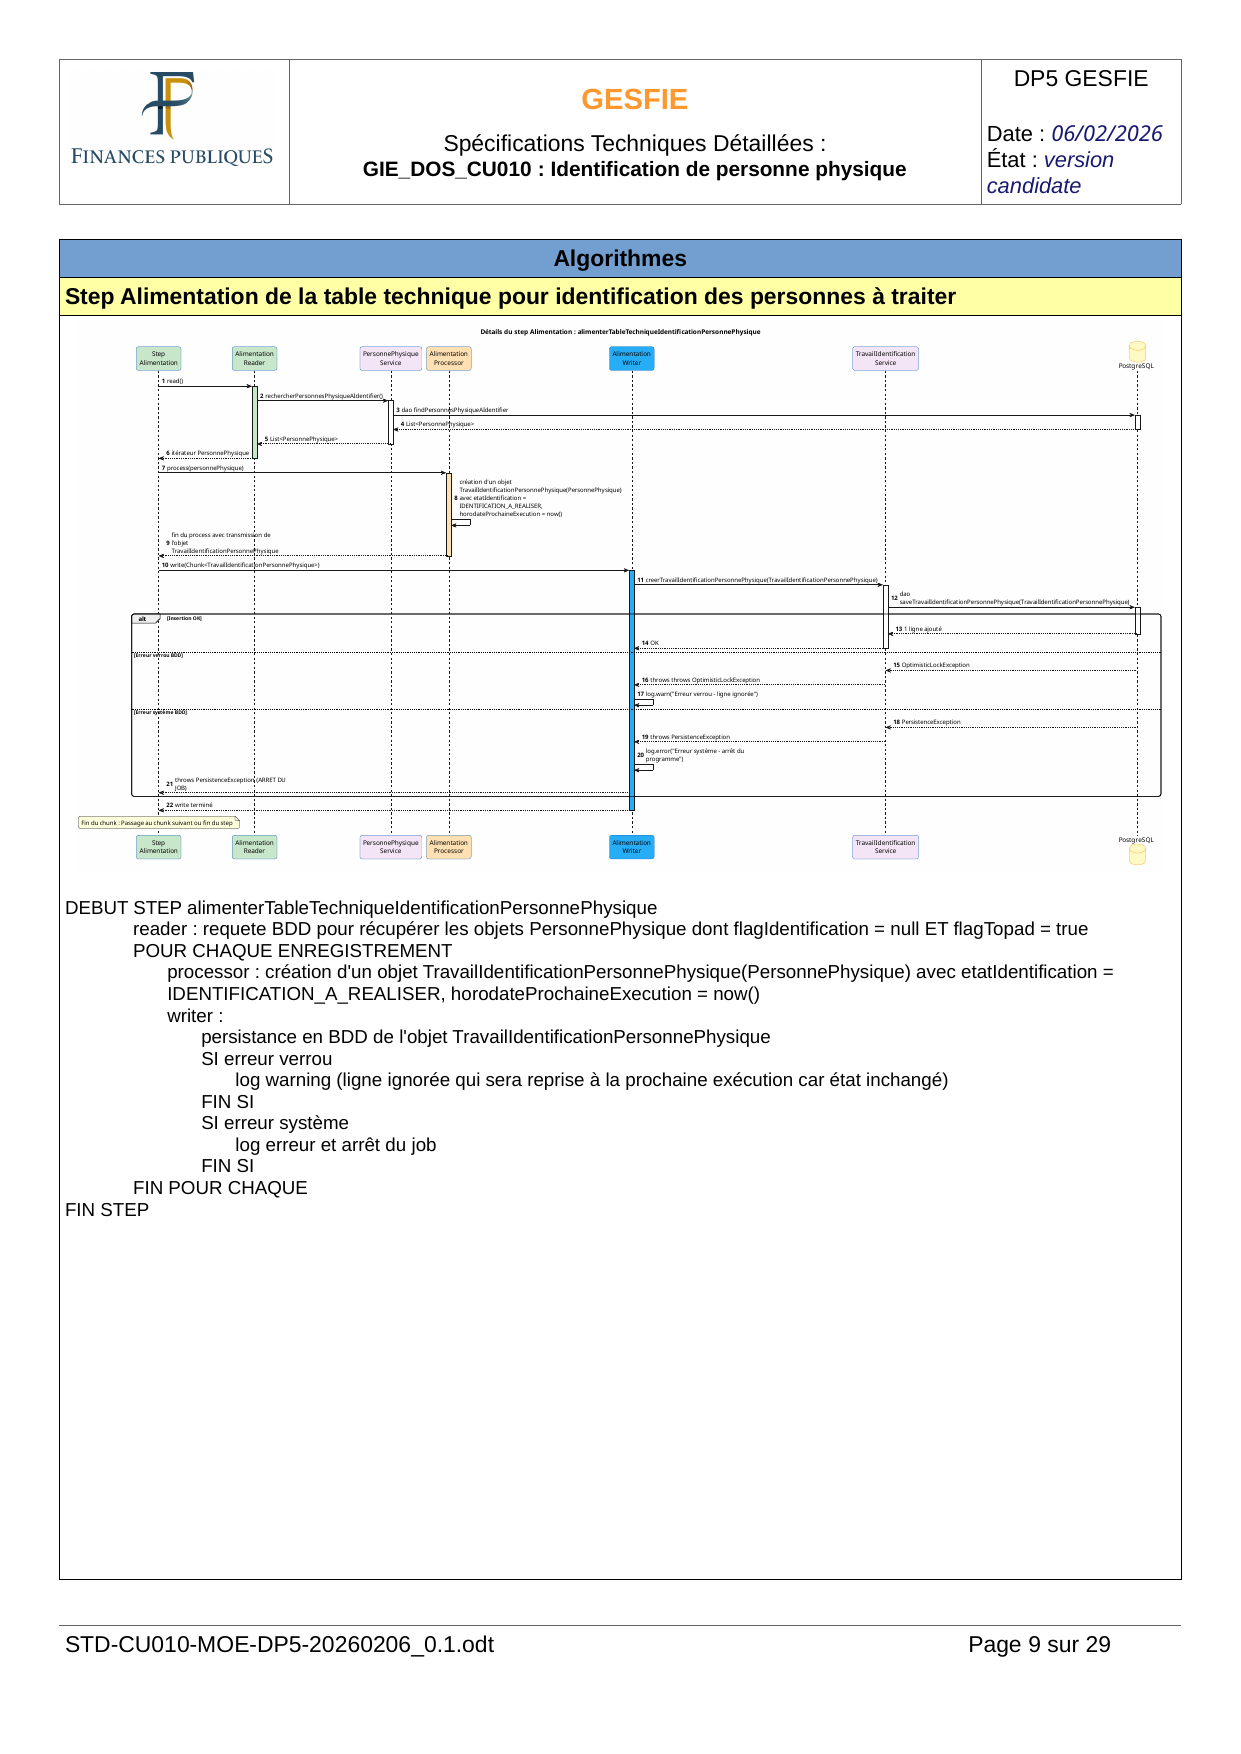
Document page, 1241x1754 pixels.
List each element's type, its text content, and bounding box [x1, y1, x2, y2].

picture [69, 70, 274, 168]
table_cell Step Alimentation de la table technique pour identification des personnes à traiter [60, 278, 1181, 315]
table_header Algorithmes [60, 240, 1181, 277]
table_cell DEBUT STEP alimenterTableTechniqueIdentificationPersonnePhysique reader : requete BDD pour récupérer les objets PersonnePhysique dont flagIdentification = null ET flagTopad = true POUR CHAQUE ENREGISTREMENT processor : création d'un objet TravailIdentificationPersonnePhysique(PersonnePhysique) avec etatIdentification = IDENTIFICATION_A_REALISER, horodateProchaineExecution = now() writer : persistance en BDD de l'objet TravailIdentificationPersonnePhysique SI erreur verrou log warning (ligne ignorée qui sera reprise à la prochaine exécution car état inchangé) FIN SI SI erreur système log erreur et arrêt du job FIN SI FIN POUR CHAQUE FIN STEP [60, 316, 1181, 1579]
